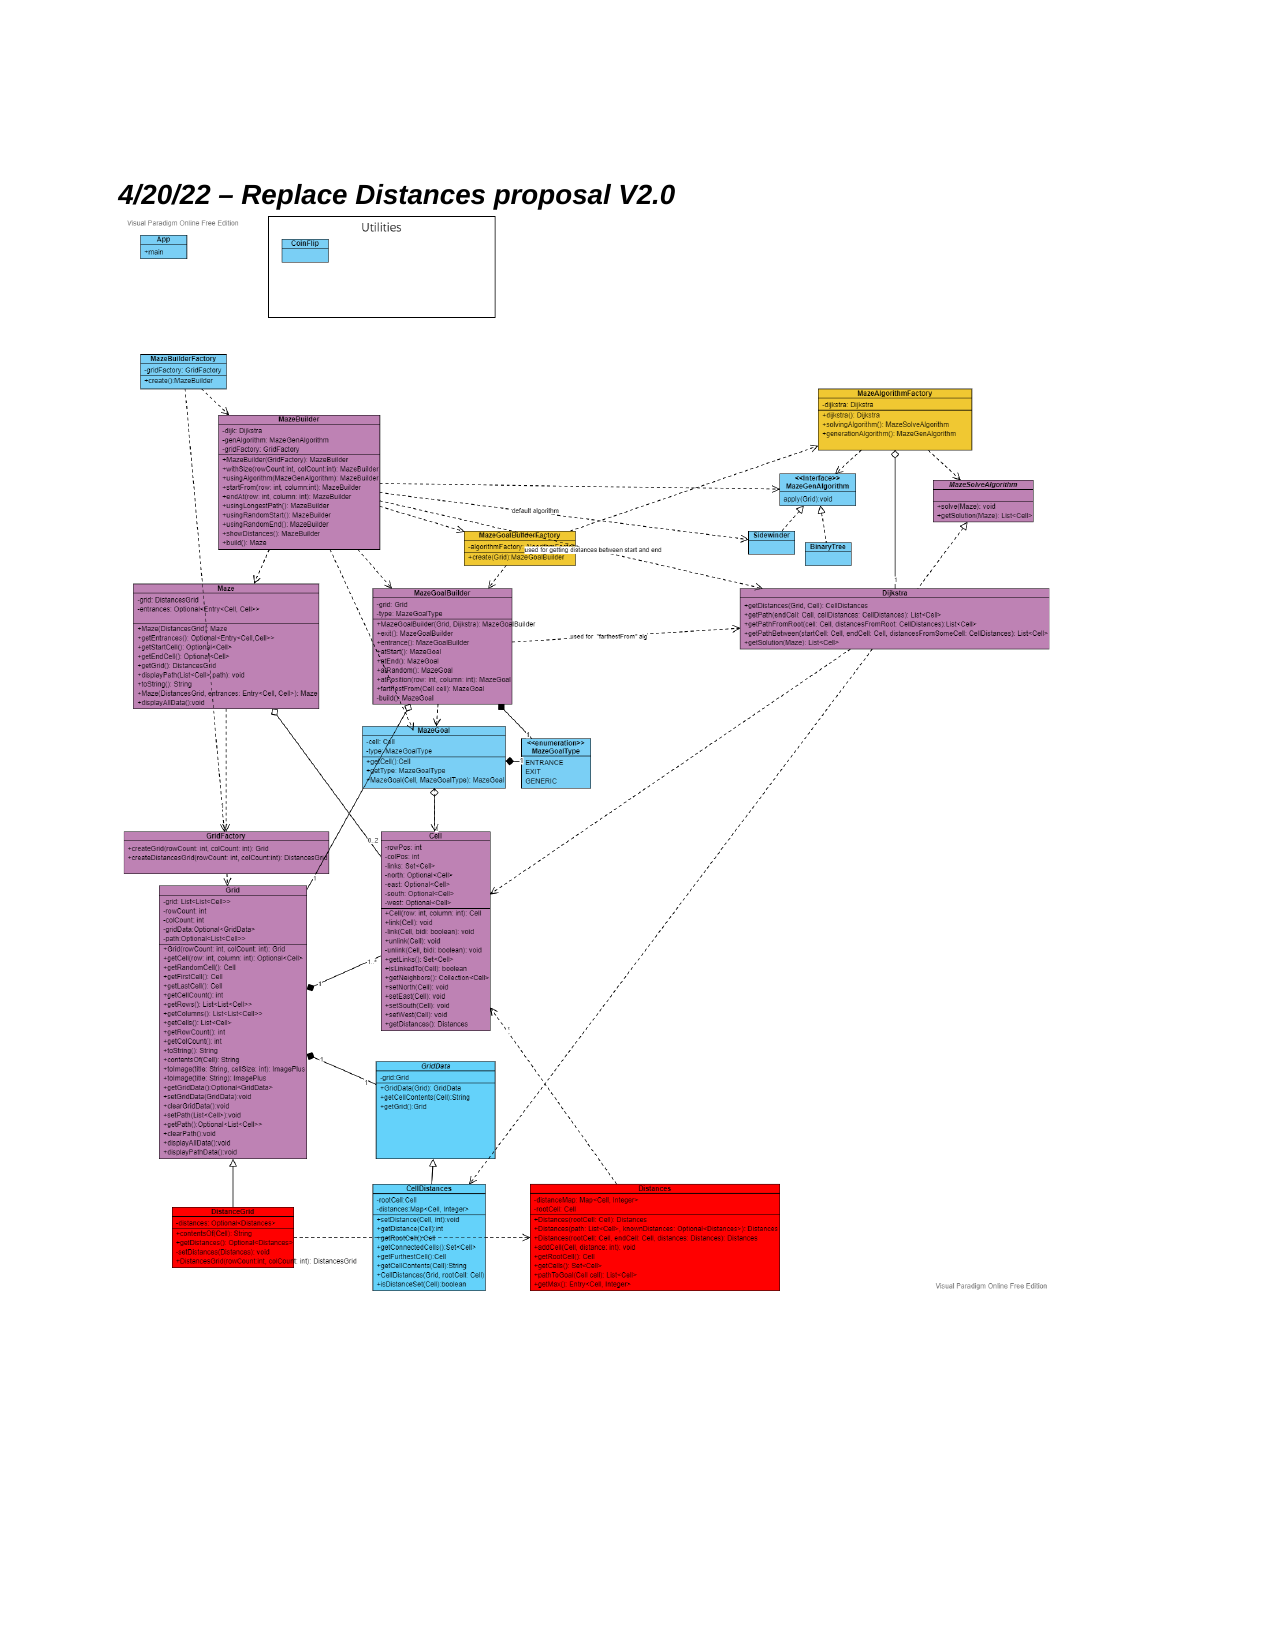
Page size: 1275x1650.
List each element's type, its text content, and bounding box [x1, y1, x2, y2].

subtitle 4/20/22 – Replace Distances proposal V2.0 [118, 178, 1157, 210]
picture [123, 216, 1050, 1291]
